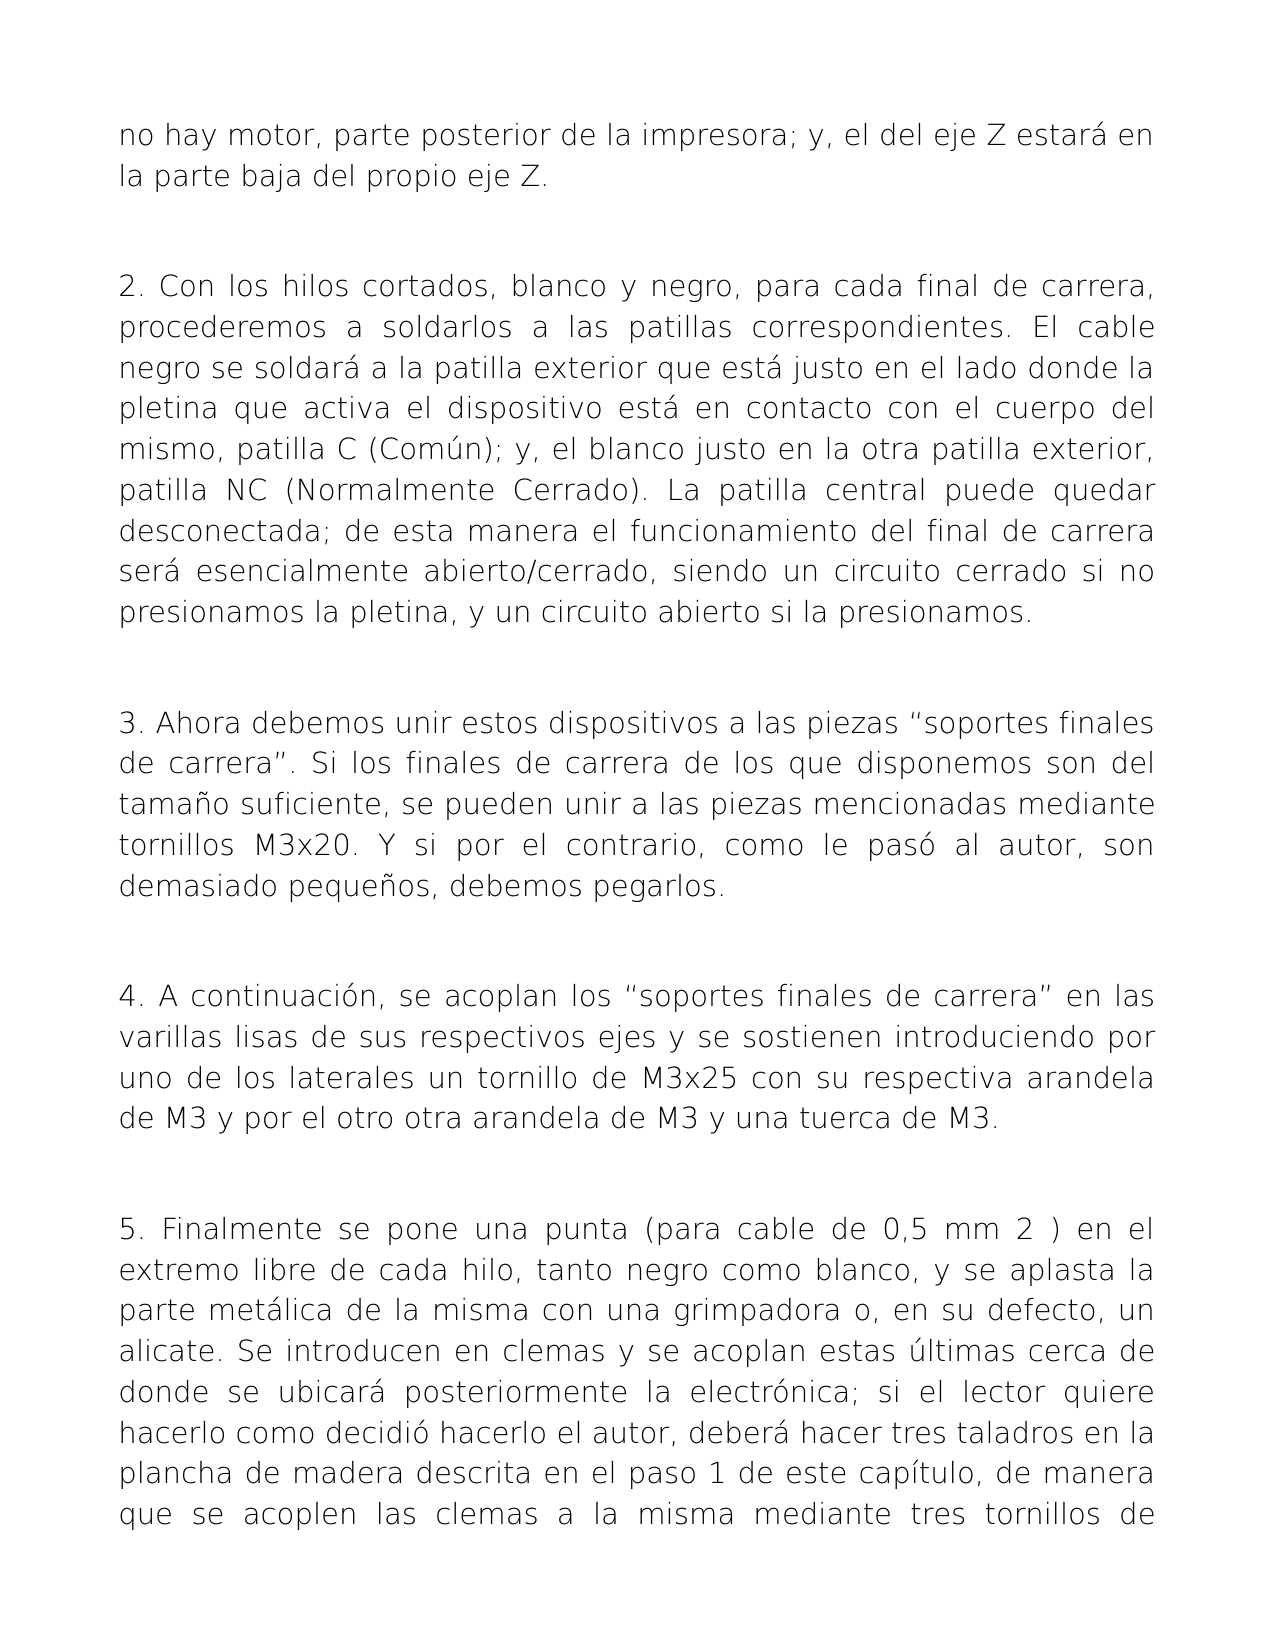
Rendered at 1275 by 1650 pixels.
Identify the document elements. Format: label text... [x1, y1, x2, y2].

text 2. Con los hilos cortados, blanco y negro, para cada final de carrera, procederemos a soldarlos a las patillas correspondientes. El cable negro se soldará a la patilla exterior que está justo en el lado donde la pletina que activa el dispositivo está en contacto con el cuerpo del mismo, patilla C (Común); y, el blanco justo en la otra patilla exterior, patilla NC (Normalmente Cerrado). La patilla central puede quedar desconectada; de esta manera el funcionamiento del final de carrera será esencialmente abierto/cerrado, siendo un circuito cerrado si no presionamos la pletina, y un circuito abierto si la presionamos. [118, 269, 1157, 629]
text no hay motor, parte posterior de la impresora; y, el del eje Z estará en la parte baja del propio eje Z. [118, 118, 1157, 193]
text 3. Ahora debemos unir estos dispositivos a las piezas “soportes finales de carrera”. Si los finales de carrera de los que disponemos son del tamaño suficiente, se pueden unir a las piezas mencionadas mediante tornillos M3x20. Y si por el contrario, como le pasó al autor, son demasiado pequeños, debemos pegarlos. [118, 706, 1157, 903]
text 4. A continuación, se acoplan los “soportes finales de carrera” en las varillas lisas de sus respectivos ejes y se sostienen introduciendo por uno de los laterales un tornillo de M3x25 con su respectiva arandela de M3 y por el otro otra arandela de M3 y una tuerca de M3. [118, 979, 1157, 1136]
text 5. Finalmente se pone una punta (para cable de 0,5 mm 2 ) en el extremo libre de cada hilo, tanto negro como blanco, y se aplasta la parte metálica de la misma con una grimpadora o, en su defecto, un alicate. Se introducen en clemas y se acoplan estas últimas cerca de donde se ubicará posteriormente la electrónica; si el lector quiere hacerlo como decidió hacerlo el autor, deberá hacer tres taladros en la plancha de madera descrita en el paso 1 de este capítulo, de manera que se acoplen las clemas a la misma mediante tres tornillos de [118, 1212, 1157, 1531]
